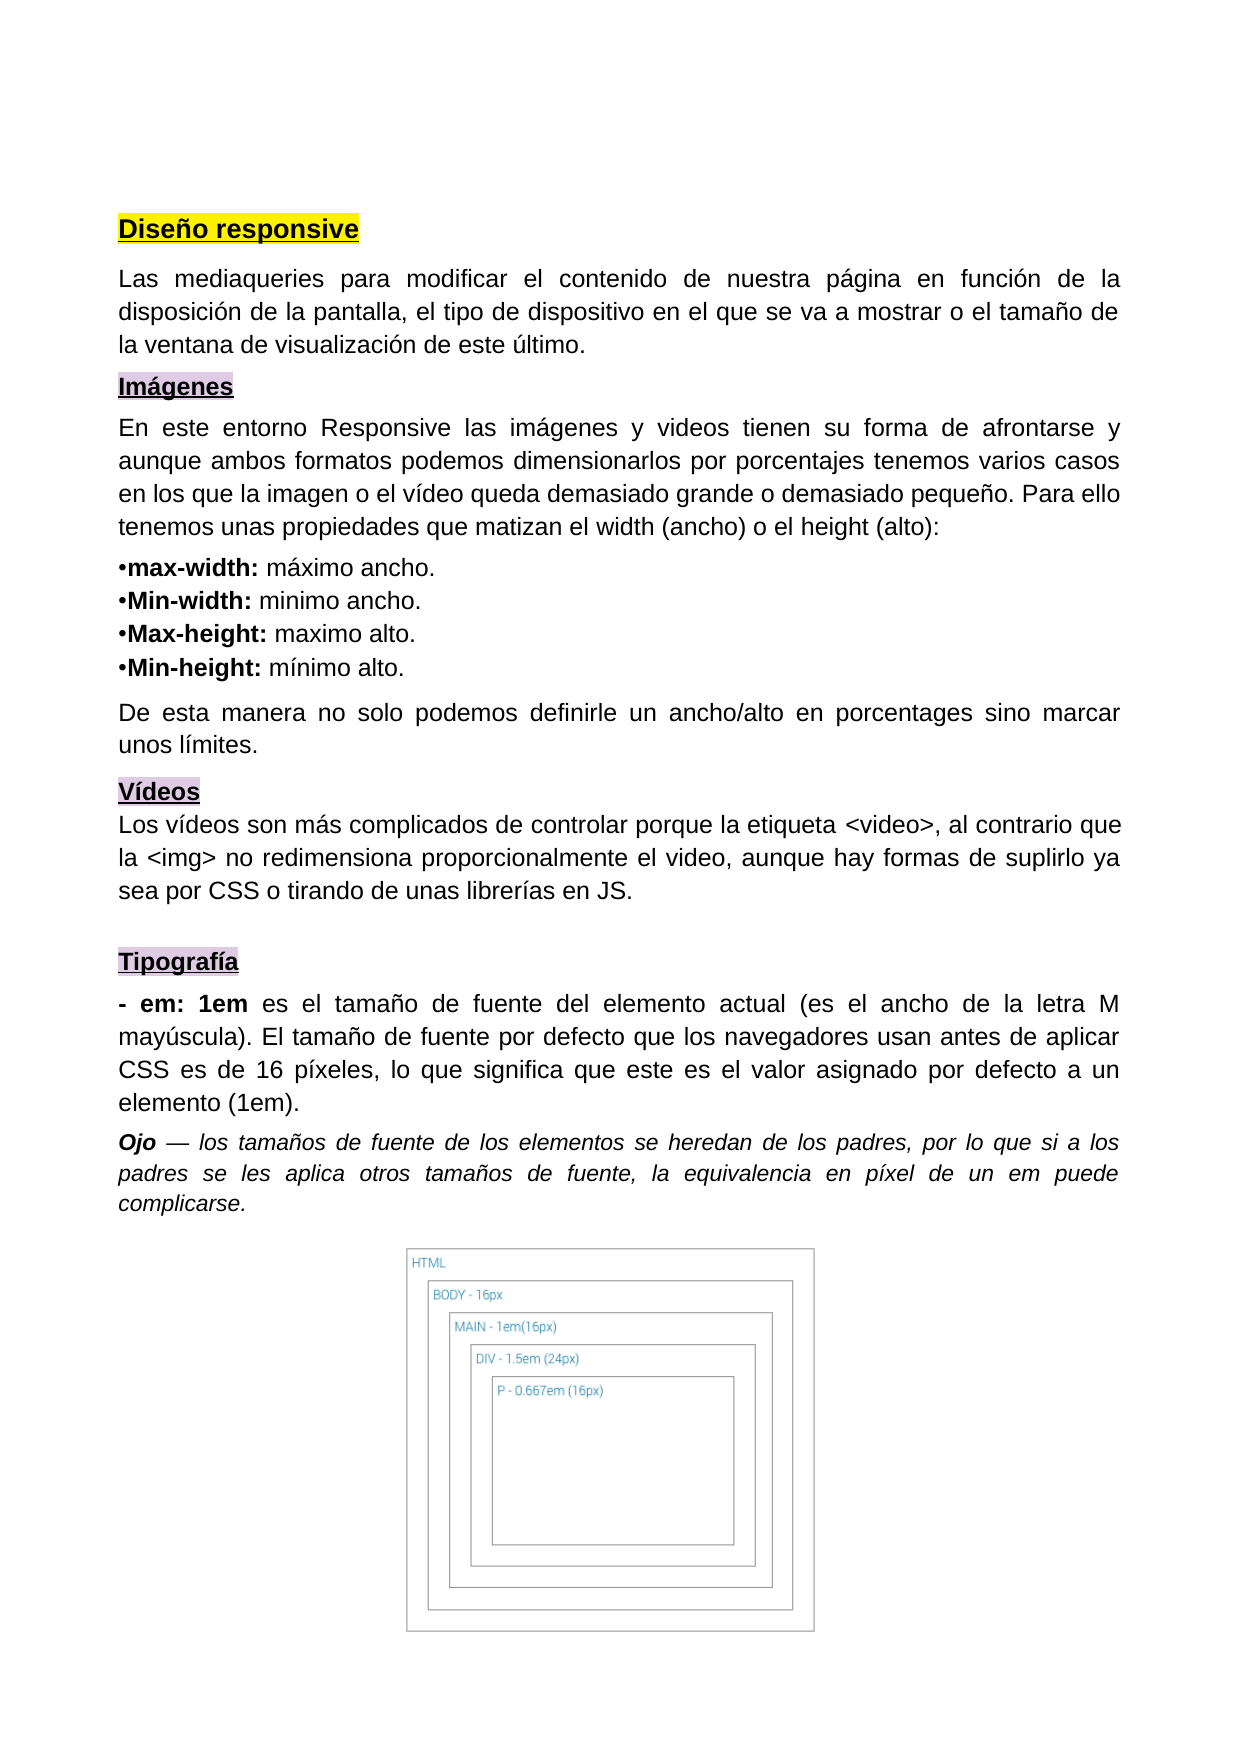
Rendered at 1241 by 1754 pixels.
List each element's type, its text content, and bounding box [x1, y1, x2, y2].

text Diseño responsive [118, 213, 1122, 244]
text En este entorno Responsive las imágenes y videos tienen su forma de afrontarse y aunque ambos formatos podemos dimensionarlos por porcentajes tenemos varios casos en los que la imagen o el vídeo queda demasiado grande o demasiado pequeño. Para ello tenemos unas propiedades que matizan el width (ancho) o el height (alto): [118, 413, 1122, 541]
text Ojo — los tamaños de fuente de los elementos se heredan de los padres, por lo que si a los padres se les aplica otros tamaños de fuente, la equivalencia en píxel de un em puede complicarse. [118, 1129, 1122, 1216]
text Los vídeos son más complicados de controlar porque la etiqueta <video>, al contrario que la <img> no redimensiona proporcionalmente el video, aunque hay formas de suplirlo ya sea por CSS o tirando de unas librerías en JS. [118, 810, 1122, 905]
text - em: 1em es el tamaño de fuente del elemento actual (es el ancho de la letra M mayúscula). El tamaño de fuente por defecto que los navegadores usan antes de aplicar CSS es de 16 píxeles, lo que significa que este es el valor asignado por defecto a un elemento (1em). [118, 988, 1122, 1116]
text De esta manera no solo podemos definirle un ancho/alto en porcentages sino marcar unos límites. [118, 697, 1122, 759]
text Tipografía [118, 947, 1122, 976]
list Max-height: maximo alto. [118, 619, 1122, 648]
text Las mediaqueries para modificar el contenido de nuestra página en función de la disposición de la pantalla, el tipo de dispositivo en el que se va a mostrar o el tamaño de la ventana de visualización de este último. [118, 264, 1122, 359]
picture [386, 1227, 836, 1653]
list Min-height: mínimo alto. [118, 652, 1122, 681]
subtitle Vídeos [118, 777, 1122, 806]
subtitle Imágenes [118, 372, 1122, 400]
list Min-width: minimo ancho. [118, 586, 1122, 615]
list max-width: máximo ancho. [118, 553, 1122, 582]
